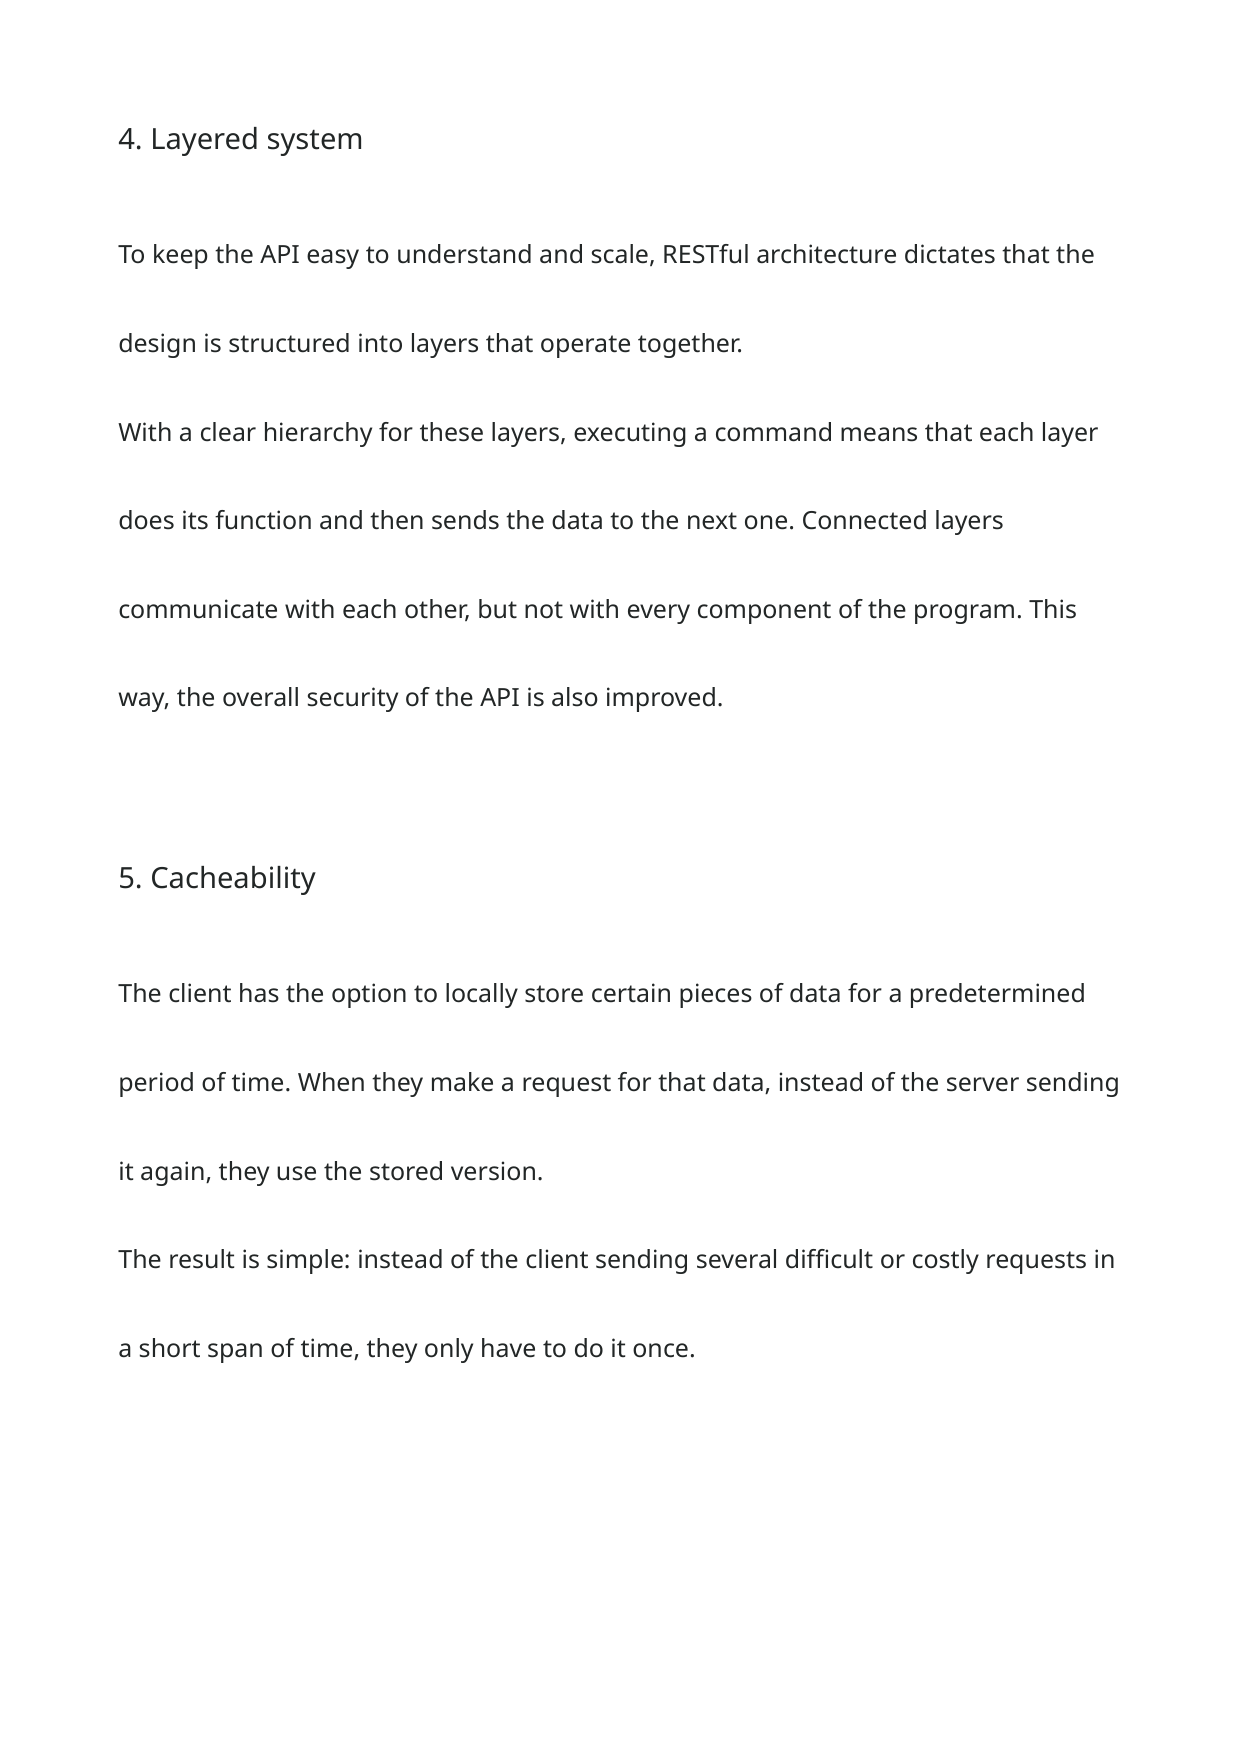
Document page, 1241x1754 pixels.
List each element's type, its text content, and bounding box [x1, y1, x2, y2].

subtitle 4. Layered system [118, 118, 1122, 158]
text With a clear hierarchy for these layers, executing a command means that each layer does its function and then sends the data to the next one. Connected layers communicate with each other, but not with every component of the program. This way, the overall security of the API is also improved. [118, 414, 1122, 714]
subtitle 5. Cacheability [118, 857, 1122, 897]
text The result is simple: instead of the client sending several difficult or costly requests in a short span of time, they only have to do it once. [118, 1242, 1122, 1364]
text The client has the option to locally store certain pieces of data for a predetermined period of time. When they make a request for that data, instead of the server sending it again, they use the stored version. [118, 976, 1122, 1187]
text To keep the API easy to understand and scale, RESTful architecture dictates that the design is structured into layers that operate together. [118, 237, 1122, 360]
